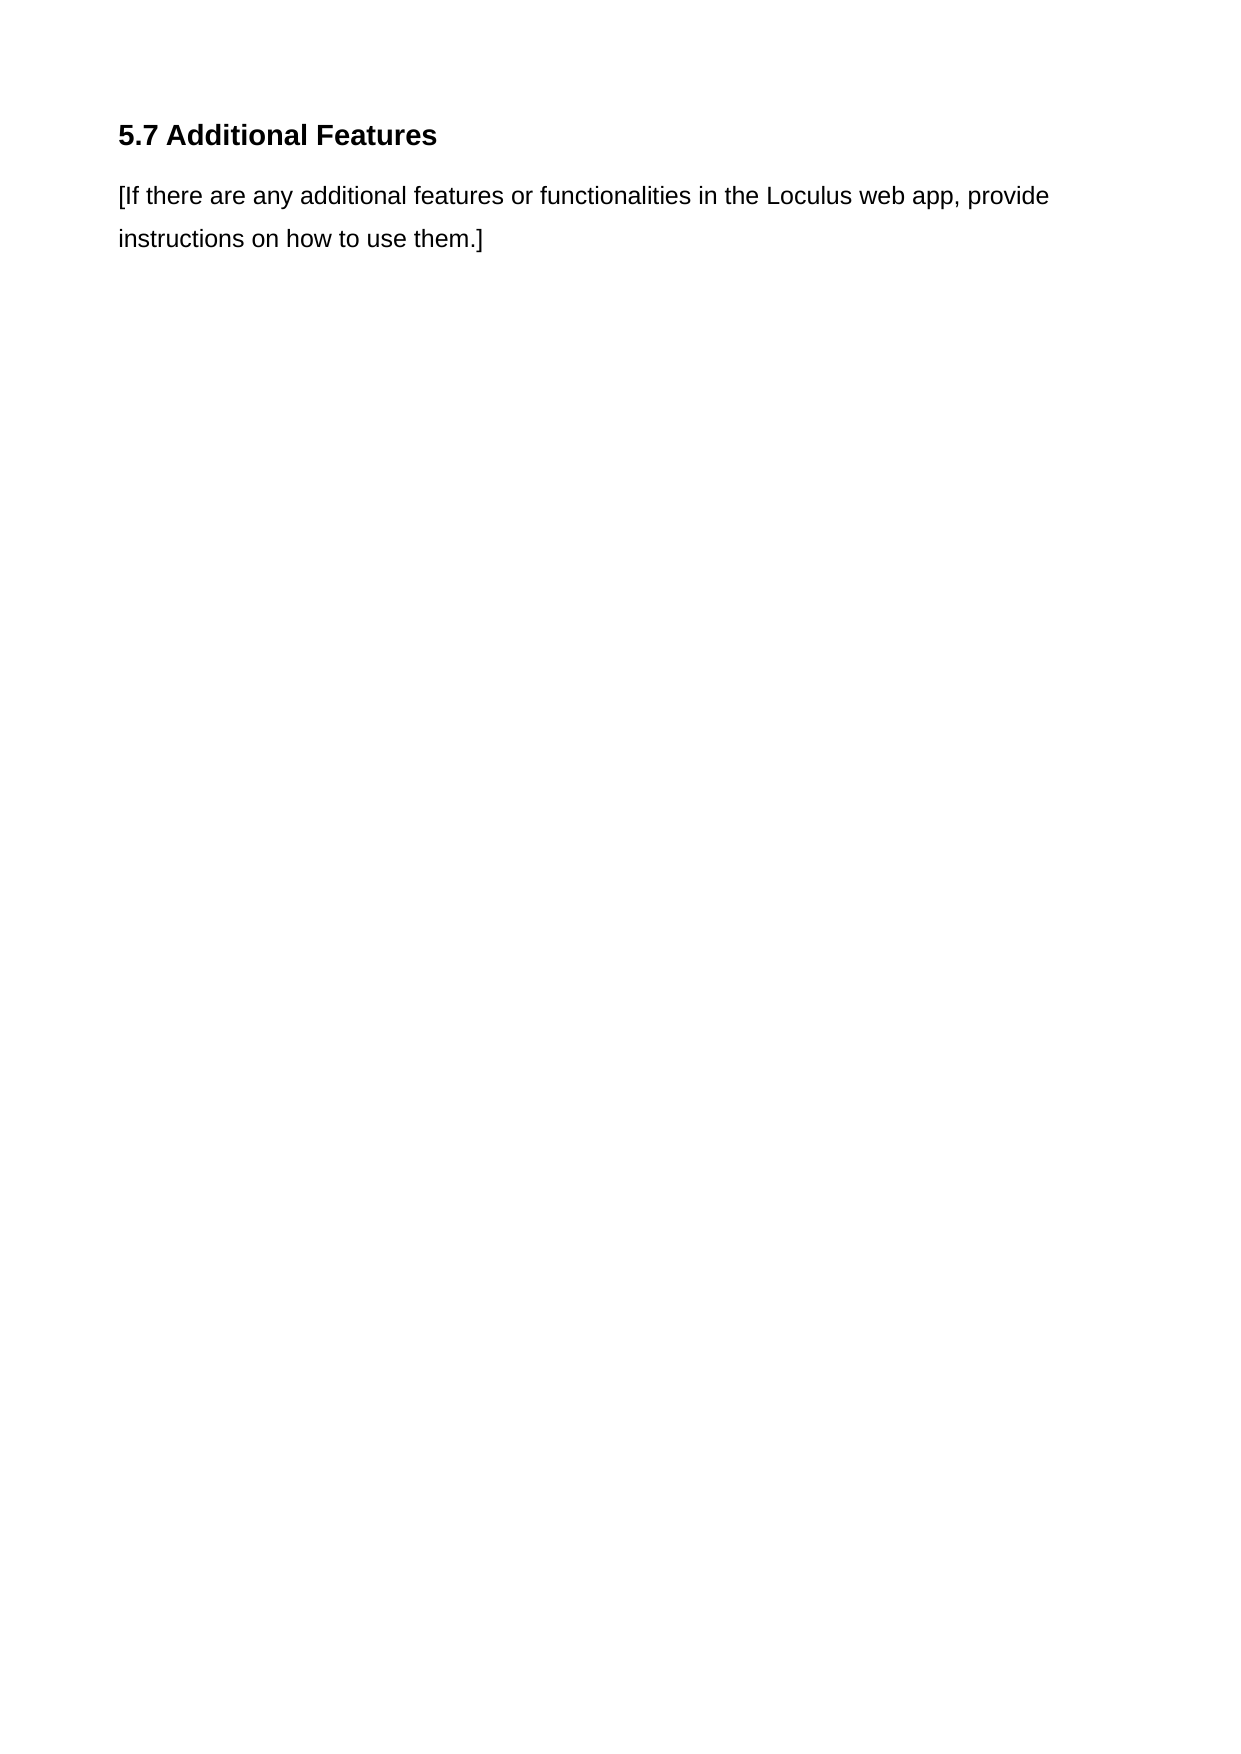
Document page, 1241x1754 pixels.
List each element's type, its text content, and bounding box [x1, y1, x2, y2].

subtitle 5.7 Additional Features [118, 118, 1122, 152]
text [If there are any additional features or functionalities in the Loculus web app, provide instructions on how to use them.] [118, 181, 1122, 253]
